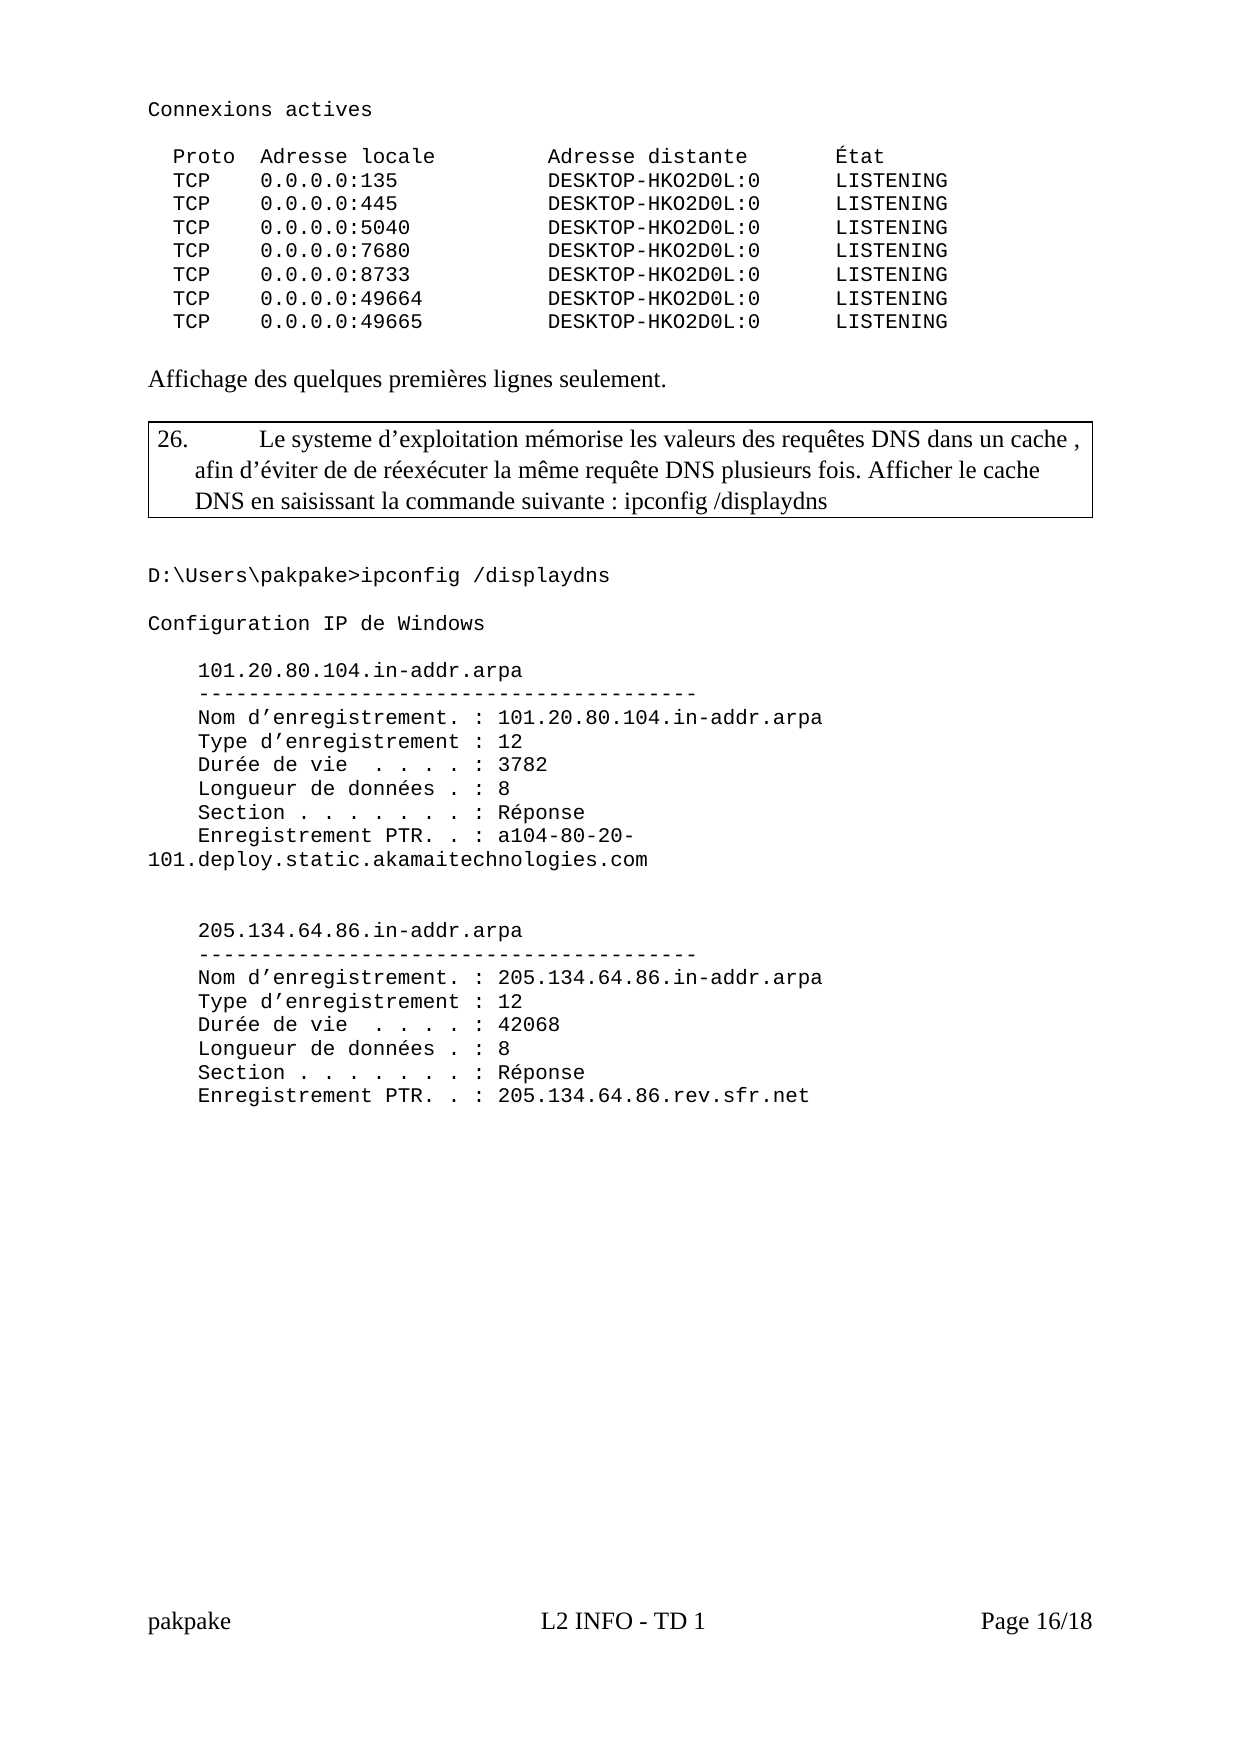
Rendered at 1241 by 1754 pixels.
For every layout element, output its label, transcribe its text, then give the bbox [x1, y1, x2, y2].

list Le systeme d’exploitation mémorise les valeurs des requêtes DNS dans un cache , afin d’éviter de de réexécuter la même requête DNS plusieurs fois. Afficher le cache DNS en saisissant la commande suivante : ipconfig /displaydns [149, 423, 1092, 517]
text Nom d’enregistrement. : 101.20.80.104.in-addr.arpa [148, 707, 1093, 731]
text Durée de vie . . . . : 3782 [148, 754, 1093, 778]
text Proto Adresse locale Adresse distante État [148, 146, 1093, 169]
text Connexions actives [148, 99, 1093, 122]
text TCP 0.0.0.0:7680 DESKTOP-HKO2D0L:0 LISTENING [148, 241, 1093, 264]
text TCP 0.0.0.0:135 DESKTOP-HKO2D0L:0 LISTENING [148, 169, 1093, 193]
text TCP 0.0.0.0:5040 DESKTOP-HKO2D0L:0 LISTENING [148, 217, 1093, 241]
text Nom d’enregistrement. : 205.134.64.86.in-addr.arpa [148, 967, 1093, 991]
text Section . . . . . . . : Réponse [148, 802, 1093, 825]
text TCP 0.0.0.0:49664 DESKTOP-HKO2D0L:0 LISTENING [148, 288, 1093, 311]
text Enregistrement PTR. . : a104-80-20-101.deploy.static.akamaitechnologies.com [148, 825, 1093, 873]
text 101.20.80.104.in-addr.arpa [148, 660, 1093, 683]
text 205.134.64.86.in-addr.arpa [148, 920, 1093, 943]
text Section . . . . . . . : Réponse [148, 1062, 1093, 1085]
text Type d’enregistrement : 12 [148, 731, 1093, 754]
text D:\Users\pakpake>ipconfig /displaydns [148, 565, 1093, 589]
text ---------------------------------------- [148, 683, 1093, 707]
text TCP 0.0.0.0:8733 DESKTOP-HKO2D0L:0 LISTENING [148, 264, 1093, 288]
text TCP 0.0.0.0:445 DESKTOP-HKO2D0L:0 LISTENING [148, 193, 1093, 217]
text TCP 0.0.0.0:49665 DESKTOP-HKO2D0L:0 LISTENING [148, 311, 1093, 335]
text Longueur de données . : 8 [148, 1038, 1093, 1062]
text Longueur de données . : 8 [148, 778, 1093, 802]
text ---------------------------------------- [148, 943, 1093, 967]
text Type d’enregistrement : 12 [148, 991, 1093, 1014]
text Affichage des quelques premières lignes seulement. [148, 364, 1093, 393]
text Enregistrement PTR. . : 205.134.64.86.rev.sfr.net [148, 1085, 1093, 1109]
text Durée de vie . . . . : 42068 [148, 1014, 1093, 1038]
text Configuration IP de Windows [148, 612, 1093, 636]
